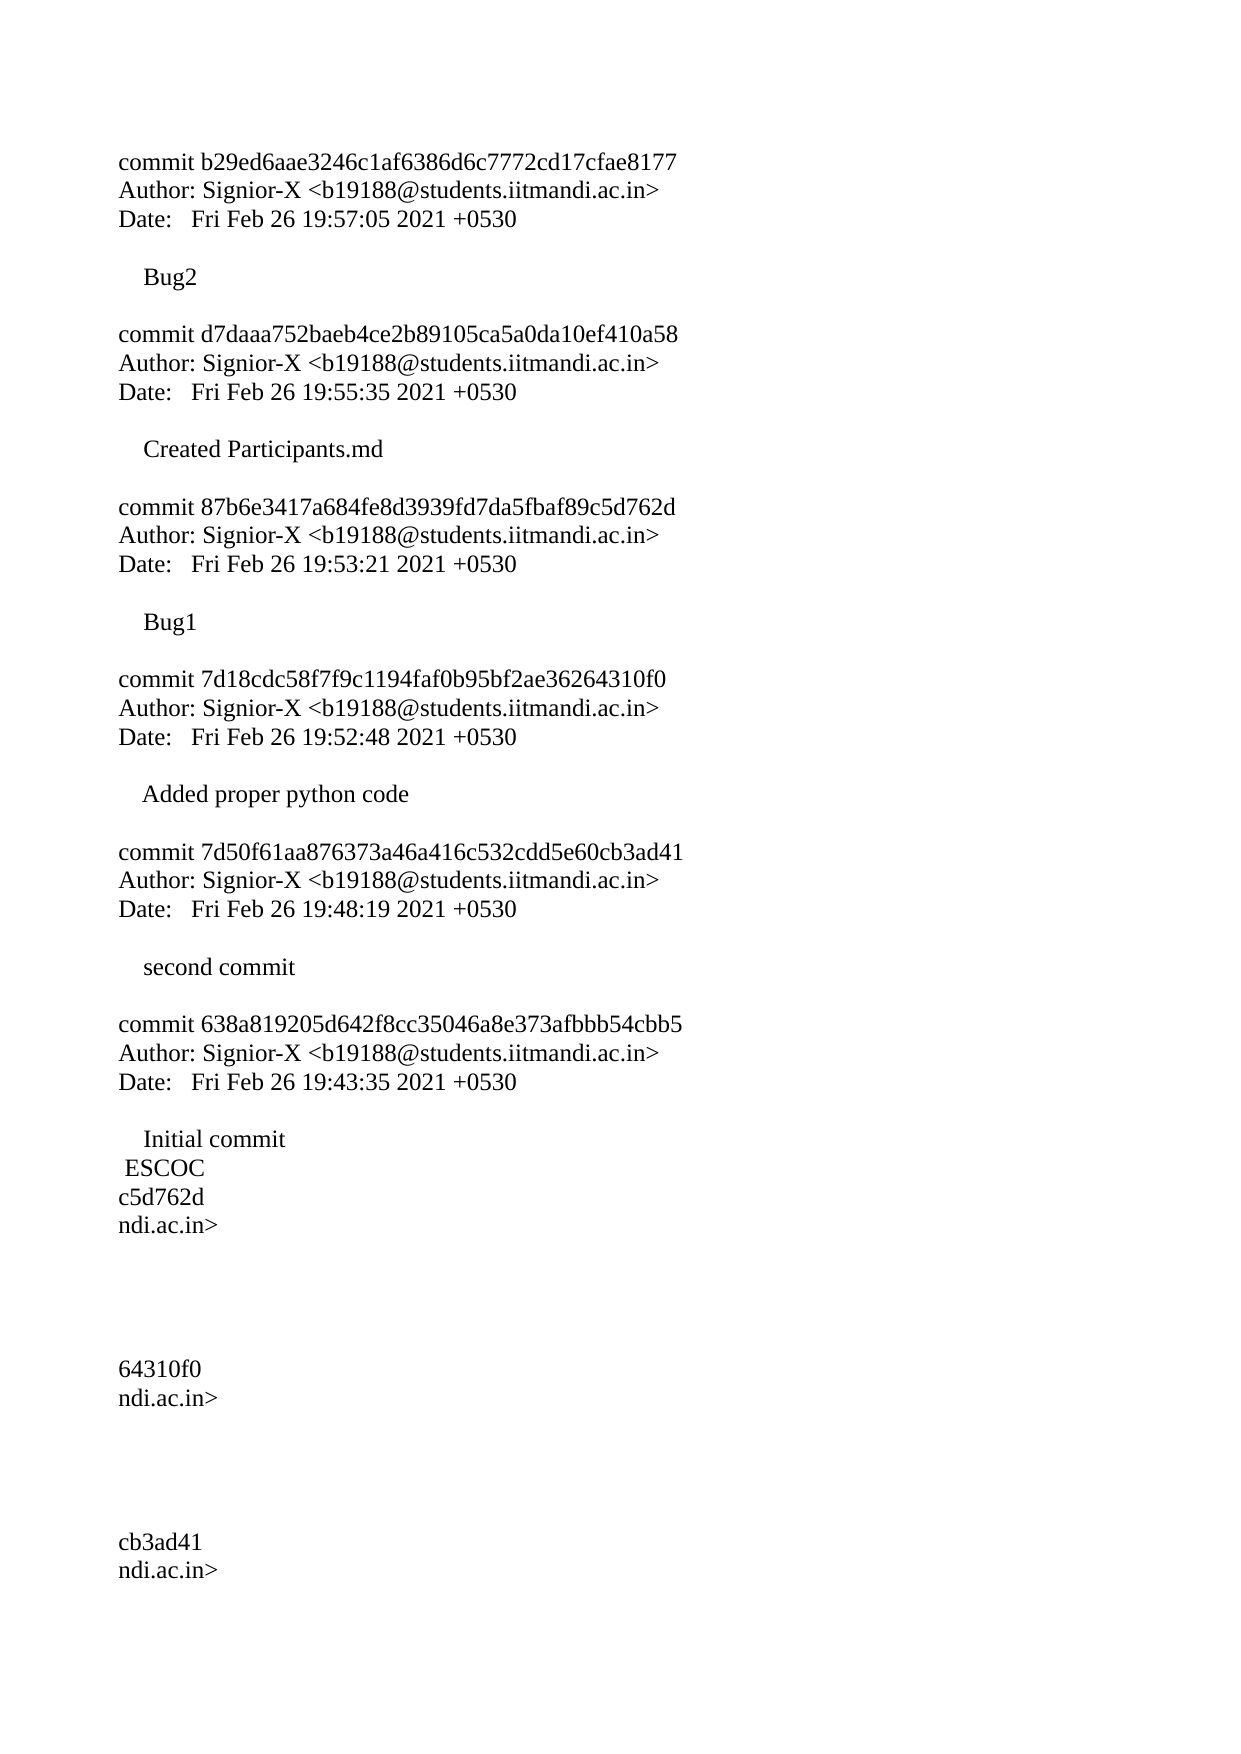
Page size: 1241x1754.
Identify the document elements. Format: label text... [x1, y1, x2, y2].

text commit 638a819205d642f8cc35046a8e373afbbb54cbb5 [118, 1009, 1122, 1038]
text Date: Fri Feb 26 19:53:21 2021 +0530 [118, 549, 1122, 578]
text Date: Fri Feb 26 19:57:05 2021 +0530 [118, 204, 1122, 233]
text Author: Signior-X <b19188@students.iitmandi.ac.in> [118, 348, 1122, 377]
text ndi.ac.in> [118, 1383, 1122, 1412]
text c5d762d [118, 1182, 1122, 1211]
text Author: Signior-X <b19188@students.iitmandi.ac.in> [118, 521, 1122, 549]
text commit 7d50f61aa876373a46a416c532cdd5e60cb3ad41 [118, 837, 1122, 866]
text Date: Fri Feb 26 19:52:48 2021 +0530 [118, 722, 1122, 751]
text Added proper python code [118, 779, 1122, 808]
text Author: Signior-X <b19188@students.iitmandi.ac.in> [118, 176, 1122, 204]
text Author: Signior-X <b19188@students.iitmandi.ac.in> [118, 866, 1122, 894]
text ESCOC [118, 1153, 1122, 1182]
text Bug1 [118, 607, 1122, 636]
text Bug2 [118, 262, 1122, 291]
text Date: Fri Feb 26 19:43:35 2021 +0530 [118, 1067, 1122, 1096]
text second commit [118, 952, 1122, 981]
text commit 87b6e3417a684fe8d3939fd7da5fbaf89c5d762d [118, 492, 1122, 521]
text cb3ad41 [118, 1527, 1122, 1556]
text Initial commit [118, 1124, 1122, 1153]
text Date: Fri Feb 26 19:55:35 2021 +0530 [118, 377, 1122, 406]
text commit 7d18cdc58f7f9c1194faf0b95bf2ae36264310f0 [118, 664, 1122, 693]
text Created Participants.md [118, 434, 1122, 463]
text commit d7daaa752baeb4ce2b89105ca5a0da10ef410a58 [118, 319, 1122, 348]
text ndi.ac.in> [118, 1211, 1122, 1239]
text 64310f0 [118, 1354, 1122, 1383]
text commit b29ed6aae3246c1af6386d6c7772cd17cfae8177 [118, 147, 1122, 176]
text Author: Signior-X <b19188@students.iitmandi.ac.in> [118, 693, 1122, 722]
text Author: Signior-X <b19188@students.iitmandi.ac.in> [118, 1038, 1122, 1067]
text Date: Fri Feb 26 19:48:19 2021 +0530 [118, 894, 1122, 923]
text ndi.ac.in> [118, 1556, 1122, 1584]
